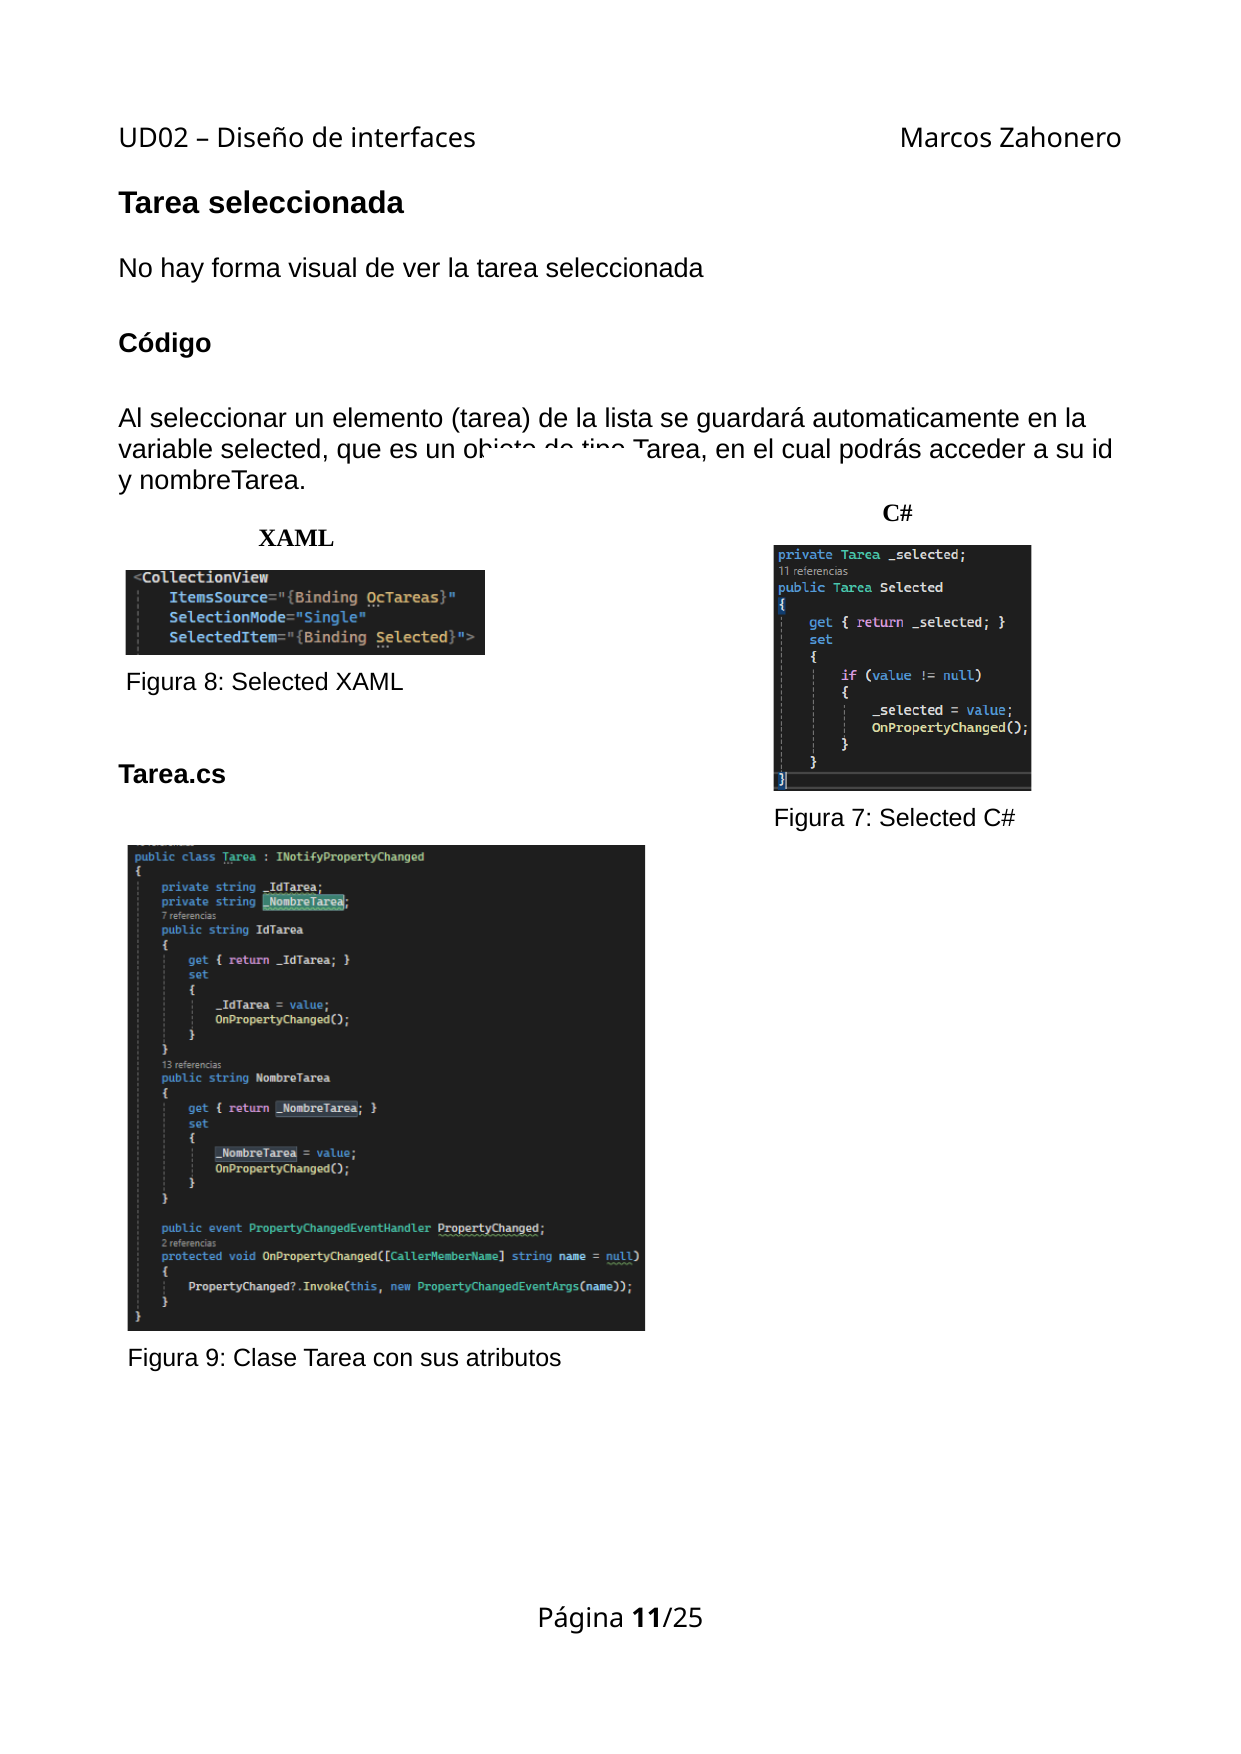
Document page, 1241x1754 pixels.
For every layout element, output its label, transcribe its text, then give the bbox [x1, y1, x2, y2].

picture [125, 570, 485, 655]
text Figura 9: Clase Tarea con sus atributos [127, 1331, 645, 1372]
text Figura 8: Selected XAML [126, 655, 485, 696]
text No hay forma visual de ver la tarea seleccionada [118, 252, 1122, 283]
picture [127, 845, 646, 1331]
text Al seleccionar un elemento (tarea) de la lista se guardará automaticamente en la variable selected, que es un objeto de tipo Tarea, en el cual podrás acceder a su id y nombreTarea. [118, 402, 1122, 495]
text Figura 7: Selected C# [773, 791, 1031, 832]
subtitle [1032, 758, 1122, 789]
subtitle Tarea.cs [118, 758, 773, 789]
picture [773, 545, 1032, 791]
subtitle Tarea seleccionada [118, 184, 1122, 220]
subtitle Código [118, 327, 1122, 358]
